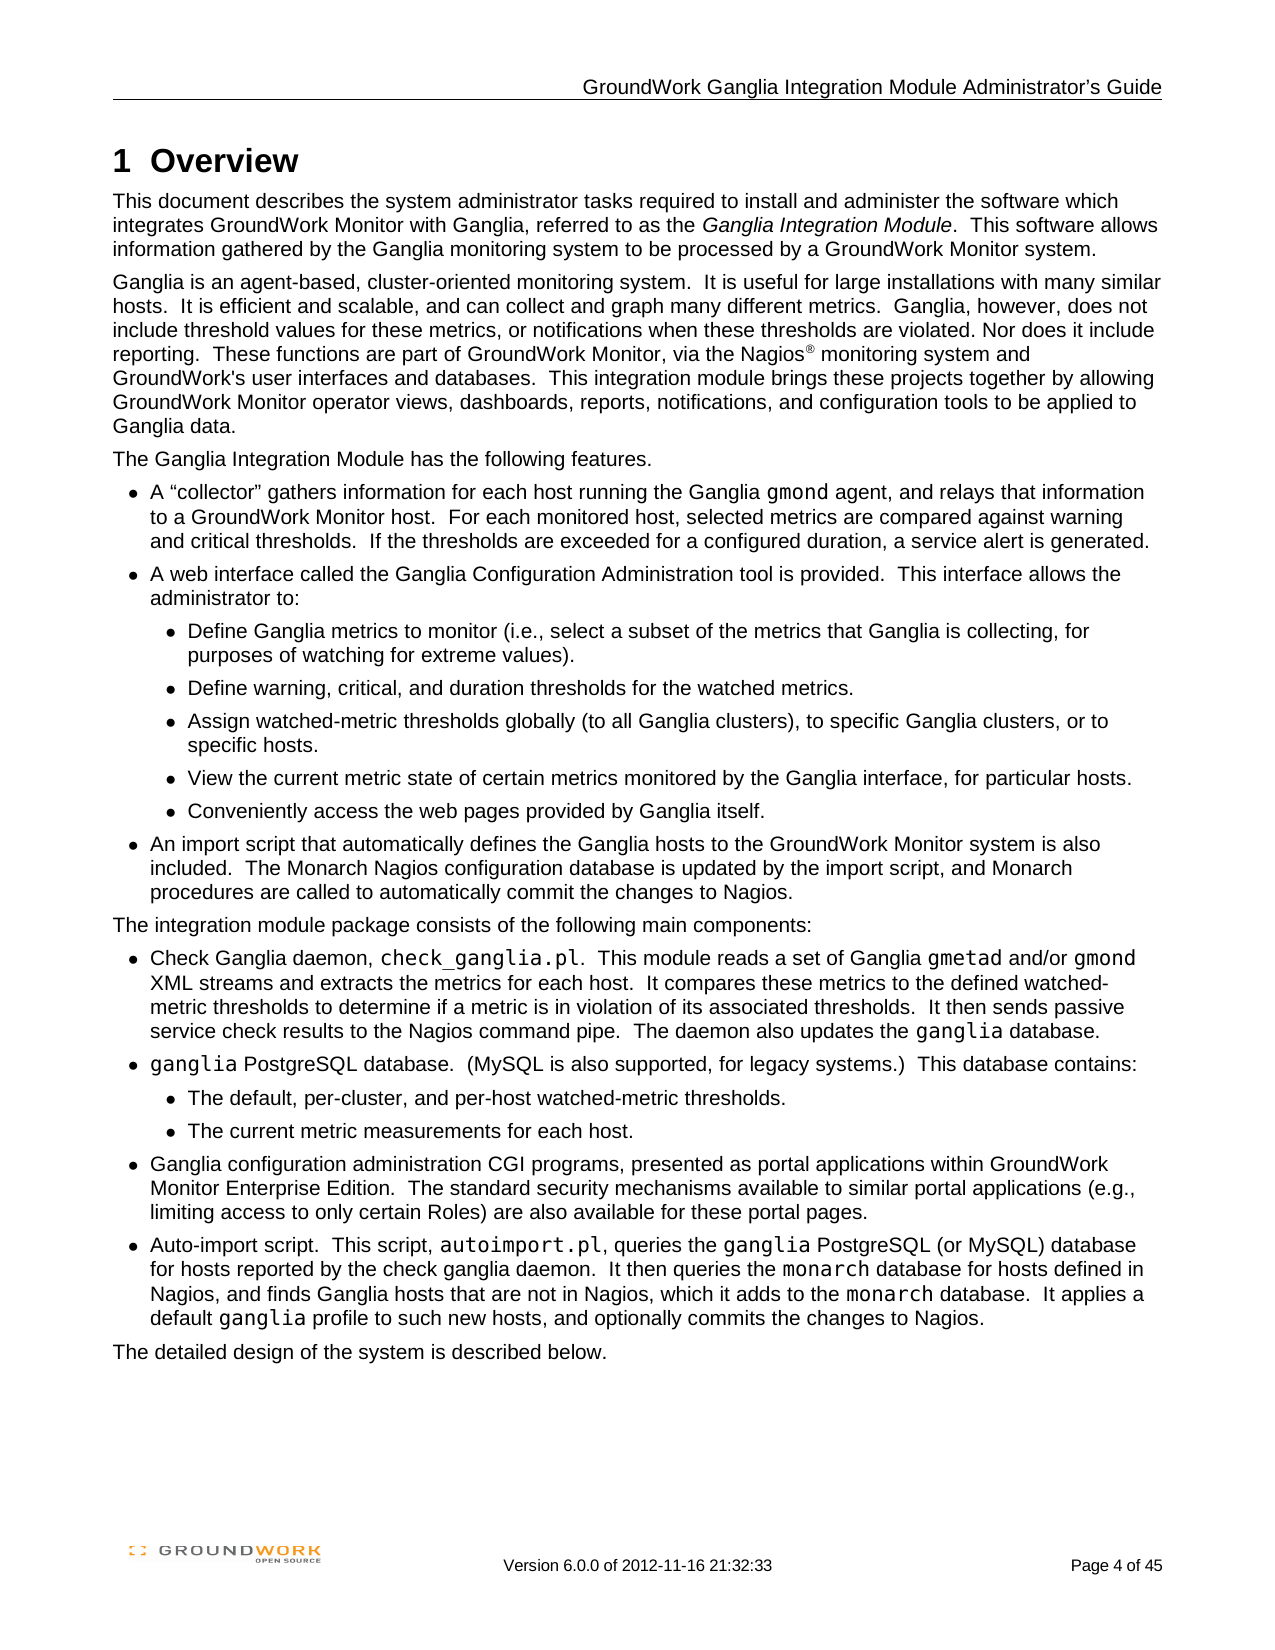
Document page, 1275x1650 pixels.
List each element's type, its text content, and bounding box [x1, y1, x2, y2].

list The default, per-cluster, and per-host watched-metric thresholds. [165, 1086, 1162, 1110]
list An import script that automatically defines the Ganglia hosts to the GroundWork Monitor system is also included. The Monarch Nagios configuration database is updated by the import script, and Monarch procedures are called to automatically commit the changes to Nagios. [127, 832, 1162, 904]
list A web interface called the Ganglia Configuration Administration tool is provided. This interface allows the administrator to: [127, 562, 1162, 610]
picture [129, 1546, 321, 1563]
text The Ganglia Integration Module has the following features. [112, 447, 1162, 471]
list Define warning, critical, and duration thresholds for the watched metrics. [165, 676, 1162, 700]
list Ganglia configuration administration CGI programs, presented as portal applications within GroundWork Monitor Enterprise Edition. The standard security mechanisms available to similar portal applications (e.g., limiting access to only certain Roles) are also available for these portal pages. [127, 1152, 1162, 1224]
list Assign watched-metric thresholds globally (to all Ganglia clusters), to specific Ganglia clusters, or to specific hosts. [165, 709, 1162, 757]
list ganglia PostgreSQL database. (MySQL is also supported, for legacy systems.) This database contains: [127, 1052, 1162, 1077]
text The detailed design of the system is described below. [112, 1340, 1162, 1364]
list A “collector” gathers information for each host running the Ganglia gmond agent, and relays that information to a GroundWork Monitor host. For each monitored host, selected metrics are compared against warning and critical thresholds. If the thresholds are exceeded for a configured duration, a service alert is generated. [127, 480, 1162, 553]
subtitle Overview [112, 141, 1162, 179]
text The integration module package consists of the following main components: [112, 913, 1162, 937]
list Auto-import script. This script, autoimport.pl, queries the ganglia PostgreSQL (or MySQL) database for hosts reported by the check ganglia daemon. It then queries the monarch database for hosts defined in Nagios, and finds Ganglia hosts that are not in Nagios, which it adds to the monarch database. It applies a default ganglia profile to such new hosts, and optionally commits the changes to Nagios. [127, 1233, 1162, 1331]
list View the current metric state of certain metrics monitored by the Ganglia interface, for particular hosts. [165, 766, 1162, 790]
text This document describes the system administrator tasks required to install and administer the software which integrates GroundWork Monitor with Ganglia, referred to as the Ganglia Integration Module. This software allows information gathered by the Ganglia monitoring system to be processed by a GroundWork Monitor system. [112, 188, 1162, 261]
list Check Ganglia daemon, check_ganglia.pl. This module reads a set of Ganglia gmetad and/or gmond XML streams and extracts the metrics for each host. It compares these metrics to the defined watched-metric thresholds to determine if a metric is in violation of its associated thresholds. It then sends passive service check results to the Nagios command pipe. The daemon also updates the ganglia database. [127, 946, 1162, 1043]
list Conveniently access the web pages provided by Ganglia itself. [165, 799, 1162, 823]
text Ganglia is an agent-based, cluster-oriented monitoring system. It is useful for large installations with many similar hosts. It is efficient and scalable, and can collect and graph many different metrics. Ganglia, however, does not include threshold values for these metrics, or notifications when these thresholds are violated. Nor does it include reporting. These functions are part of GroundWork Monitor, via the Nagios® monitoring system and GroundWork's user interfaces and databases. This integration module brings these projects together by allowing GroundWork Monitor operator views, dashboards, reports, notifications, and configuration tools to be applied to Ganglia data. [112, 270, 1162, 438]
list Define Ganglia metrics to monitor (i.e., select a subset of the metrics that Ganglia is collecting, for purposes of watching for extreme values). [165, 619, 1162, 667]
list The current metric measurements for each host. [165, 1119, 1162, 1143]
